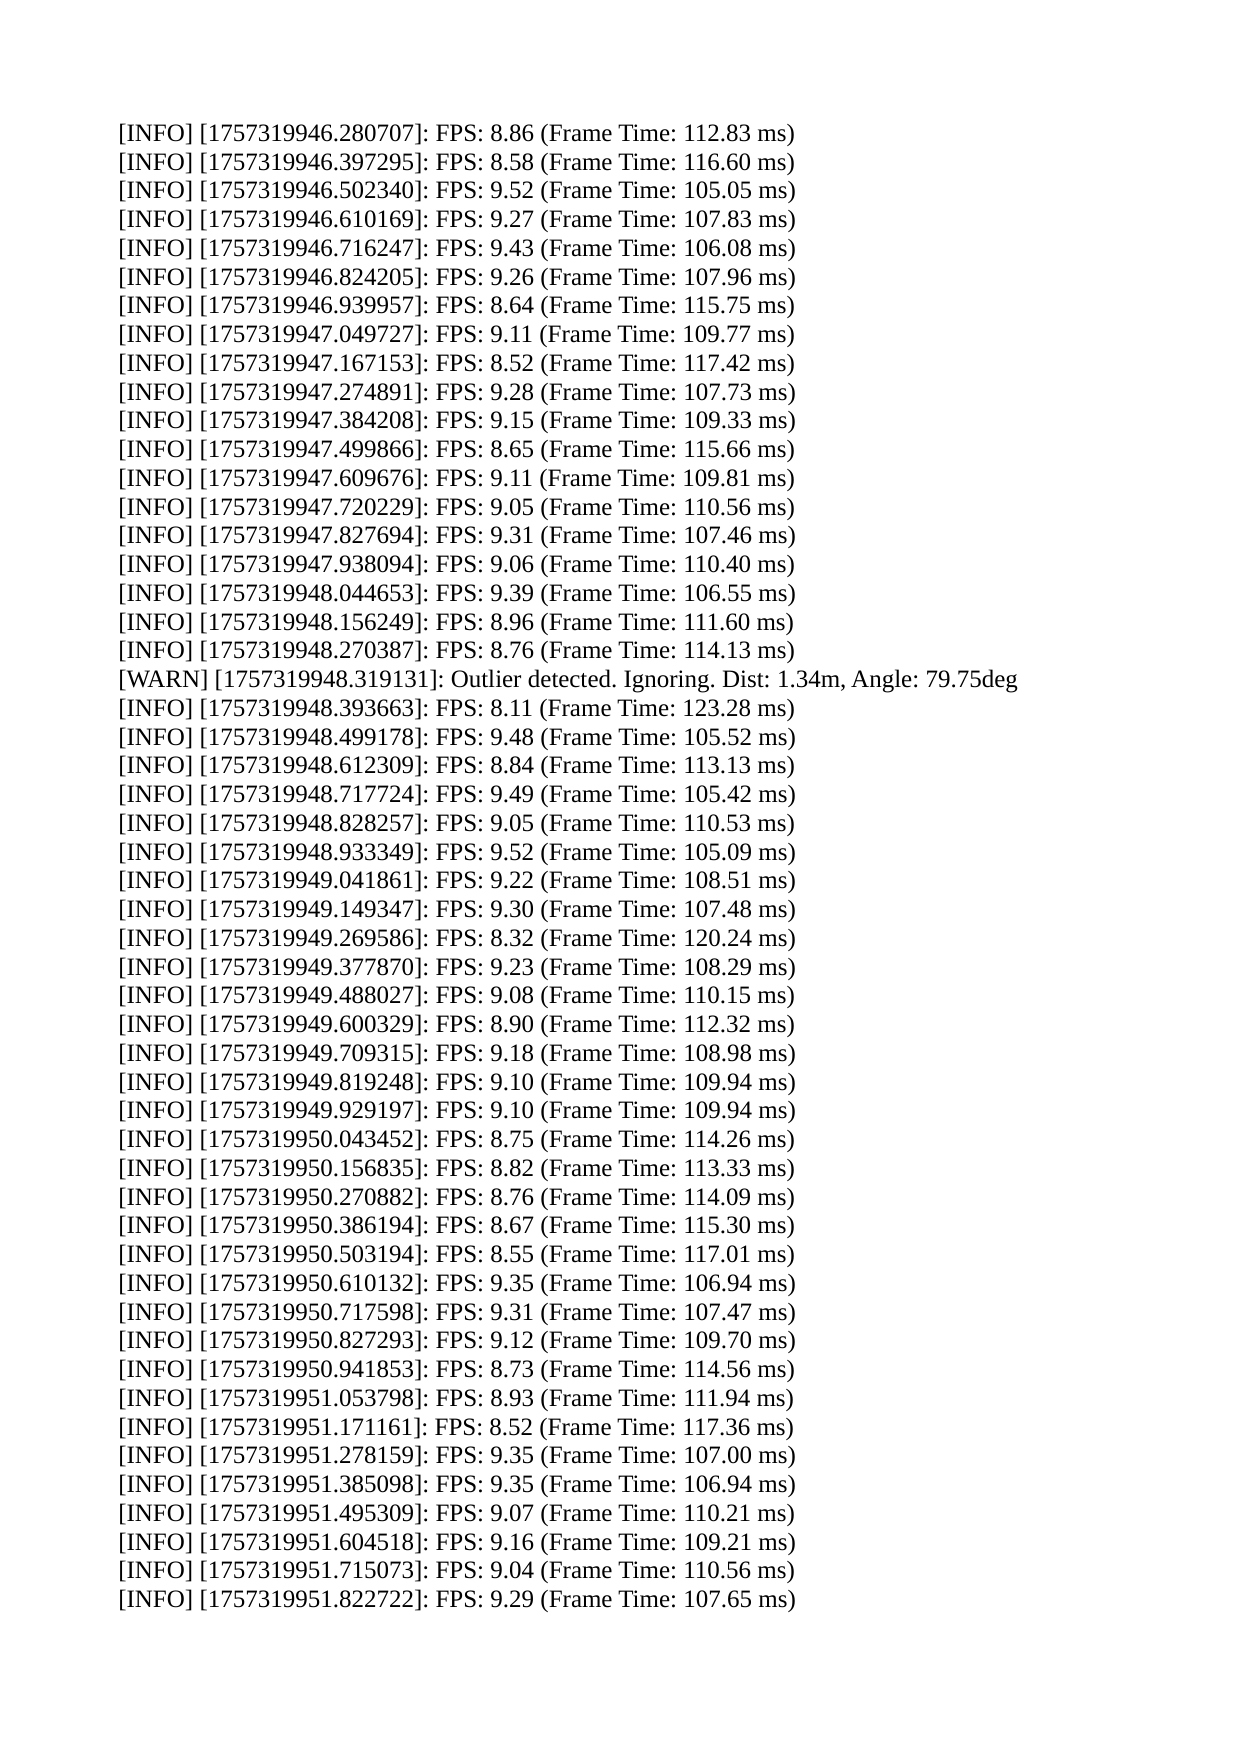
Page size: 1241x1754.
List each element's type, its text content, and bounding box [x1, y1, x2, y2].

text [INFO] [1757319948.156249]: FPS: 8.96 (Frame Time: 111.60 ms) [118, 607, 1122, 636]
text [INFO] [1757319950.270882]: FPS: 8.76 (Frame Time: 114.09 ms) [118, 1182, 1122, 1211]
text [INFO] [1757319950.827293]: FPS: 9.12 (Frame Time: 109.70 ms) [118, 1326, 1122, 1354]
text [INFO] [1757319946.280707]: FPS: 8.86 (Frame Time: 112.83 ms) [118, 118, 1122, 147]
text [INFO] [1757319947.827694]: FPS: 9.31 (Frame Time: 107.46 ms) [118, 521, 1122, 549]
text [INFO] [1757319949.149347]: FPS: 9.30 (Frame Time: 107.48 ms) [118, 894, 1122, 923]
text [INFO] [1757319947.720229]: FPS: 9.05 (Frame Time: 110.56 ms) [118, 492, 1122, 521]
text [INFO] [1757319950.156835]: FPS: 8.82 (Frame Time: 113.33 ms) [118, 1153, 1122, 1182]
text [INFO] [1757319949.269586]: FPS: 8.32 (Frame Time: 120.24 ms) [118, 923, 1122, 952]
text [INFO] [1757319950.941853]: FPS: 8.73 (Frame Time: 114.56 ms) [118, 1354, 1122, 1383]
text [INFO] [1757319946.502340]: FPS: 9.52 (Frame Time: 105.05 ms) [118, 176, 1122, 204]
text [INFO] [1757319950.386194]: FPS: 8.67 (Frame Time: 115.30 ms) [118, 1211, 1122, 1239]
text [INFO] [1757319948.270387]: FPS: 8.76 (Frame Time: 114.13 ms) [118, 636, 1122, 664]
text [INFO] [1757319948.828257]: FPS: 9.05 (Frame Time: 110.53 ms) [118, 808, 1122, 837]
text [INFO] [1757319946.397295]: FPS: 8.58 (Frame Time: 116.60 ms) [118, 147, 1122, 176]
text [INFO] [1757319947.167153]: FPS: 8.52 (Frame Time: 117.42 ms) [118, 348, 1122, 377]
text [INFO] [1757319949.488027]: FPS: 9.08 (Frame Time: 110.15 ms) [118, 981, 1122, 1009]
text [INFO] [1757319951.053798]: FPS: 8.93 (Frame Time: 111.94 ms) [118, 1383, 1122, 1412]
text [WARN] [1757319948.319131]: Outlier detected. Ignoring. Dist: 1.34m, Angle: 79.75deg [118, 664, 1122, 693]
text [INFO] [1757319950.717598]: FPS: 9.31 (Frame Time: 107.47 ms) [118, 1297, 1122, 1326]
text [INFO] [1757319946.939957]: FPS: 8.64 (Frame Time: 115.75 ms) [118, 291, 1122, 319]
text [INFO] [1757319951.278159]: FPS: 9.35 (Frame Time: 107.00 ms) [118, 1441, 1122, 1469]
text [INFO] [1757319950.610132]: FPS: 9.35 (Frame Time: 106.94 ms) [118, 1268, 1122, 1297]
text [INFO] [1757319947.499866]: FPS: 8.65 (Frame Time: 115.66 ms) [118, 434, 1122, 463]
text [INFO] [1757319950.503194]: FPS: 8.55 (Frame Time: 117.01 ms) [118, 1239, 1122, 1268]
text [INFO] [1757319950.043452]: FPS: 8.75 (Frame Time: 114.26 ms) [118, 1124, 1122, 1153]
text [INFO] [1757319948.612309]: FPS: 8.84 (Frame Time: 113.13 ms) [118, 751, 1122, 779]
text [INFO] [1757319949.600329]: FPS: 8.90 (Frame Time: 112.32 ms) [118, 1009, 1122, 1038]
text [INFO] [1757319948.933349]: FPS: 9.52 (Frame Time: 105.09 ms) [118, 837, 1122, 866]
text [INFO] [1757319947.938094]: FPS: 9.06 (Frame Time: 110.40 ms) [118, 549, 1122, 578]
text [INFO] [1757319951.385098]: FPS: 9.35 (Frame Time: 106.94 ms) [118, 1469, 1122, 1498]
text [INFO] [1757319951.171161]: FPS: 8.52 (Frame Time: 117.36 ms) [118, 1412, 1122, 1441]
text [INFO] [1757319947.384208]: FPS: 9.15 (Frame Time: 109.33 ms) [118, 406, 1122, 434]
text [INFO] [1757319951.495309]: FPS: 9.07 (Frame Time: 110.21 ms) [118, 1498, 1122, 1527]
text [INFO] [1757319947.049727]: FPS: 9.11 (Frame Time: 109.77 ms) [118, 319, 1122, 348]
text [INFO] [1757319948.044653]: FPS: 9.39 (Frame Time: 106.55 ms) [118, 578, 1122, 607]
text [INFO] [1757319949.709315]: FPS: 9.18 (Frame Time: 108.98 ms) [118, 1038, 1122, 1067]
text [INFO] [1757319946.716247]: FPS: 9.43 (Frame Time: 106.08 ms) [118, 233, 1122, 262]
text [INFO] [1757319949.377870]: FPS: 9.23 (Frame Time: 108.29 ms) [118, 952, 1122, 981]
text [INFO] [1757319947.609676]: FPS: 9.11 (Frame Time: 109.81 ms) [118, 463, 1122, 492]
text [INFO] [1757319951.604518]: FPS: 9.16 (Frame Time: 109.21 ms) [118, 1527, 1122, 1556]
text [INFO] [1757319946.824205]: FPS: 9.26 (Frame Time: 107.96 ms) [118, 262, 1122, 291]
text [INFO] [1757319948.499178]: FPS: 9.48 (Frame Time: 105.52 ms) [118, 722, 1122, 751]
text [INFO] [1757319947.274891]: FPS: 9.28 (Frame Time: 107.73 ms) [118, 377, 1122, 406]
text [INFO] [1757319949.819248]: FPS: 9.10 (Frame Time: 109.94 ms) [118, 1067, 1122, 1096]
text [INFO] [1757319951.715073]: FPS: 9.04 (Frame Time: 110.56 ms) [118, 1556, 1122, 1584]
text [INFO] [1757319951.822722]: FPS: 9.29 (Frame Time: 107.65 ms) [118, 1584, 1122, 1613]
text [INFO] [1757319948.393663]: FPS: 8.11 (Frame Time: 123.28 ms) [118, 693, 1122, 722]
text [INFO] [1757319949.929197]: FPS: 9.10 (Frame Time: 109.94 ms) [118, 1096, 1122, 1124]
text [INFO] [1757319949.041861]: FPS: 9.22 (Frame Time: 108.51 ms) [118, 866, 1122, 894]
text [INFO] [1757319948.717724]: FPS: 9.49 (Frame Time: 105.42 ms) [118, 779, 1122, 808]
text [INFO] [1757319946.610169]: FPS: 9.27 (Frame Time: 107.83 ms) [118, 204, 1122, 233]
